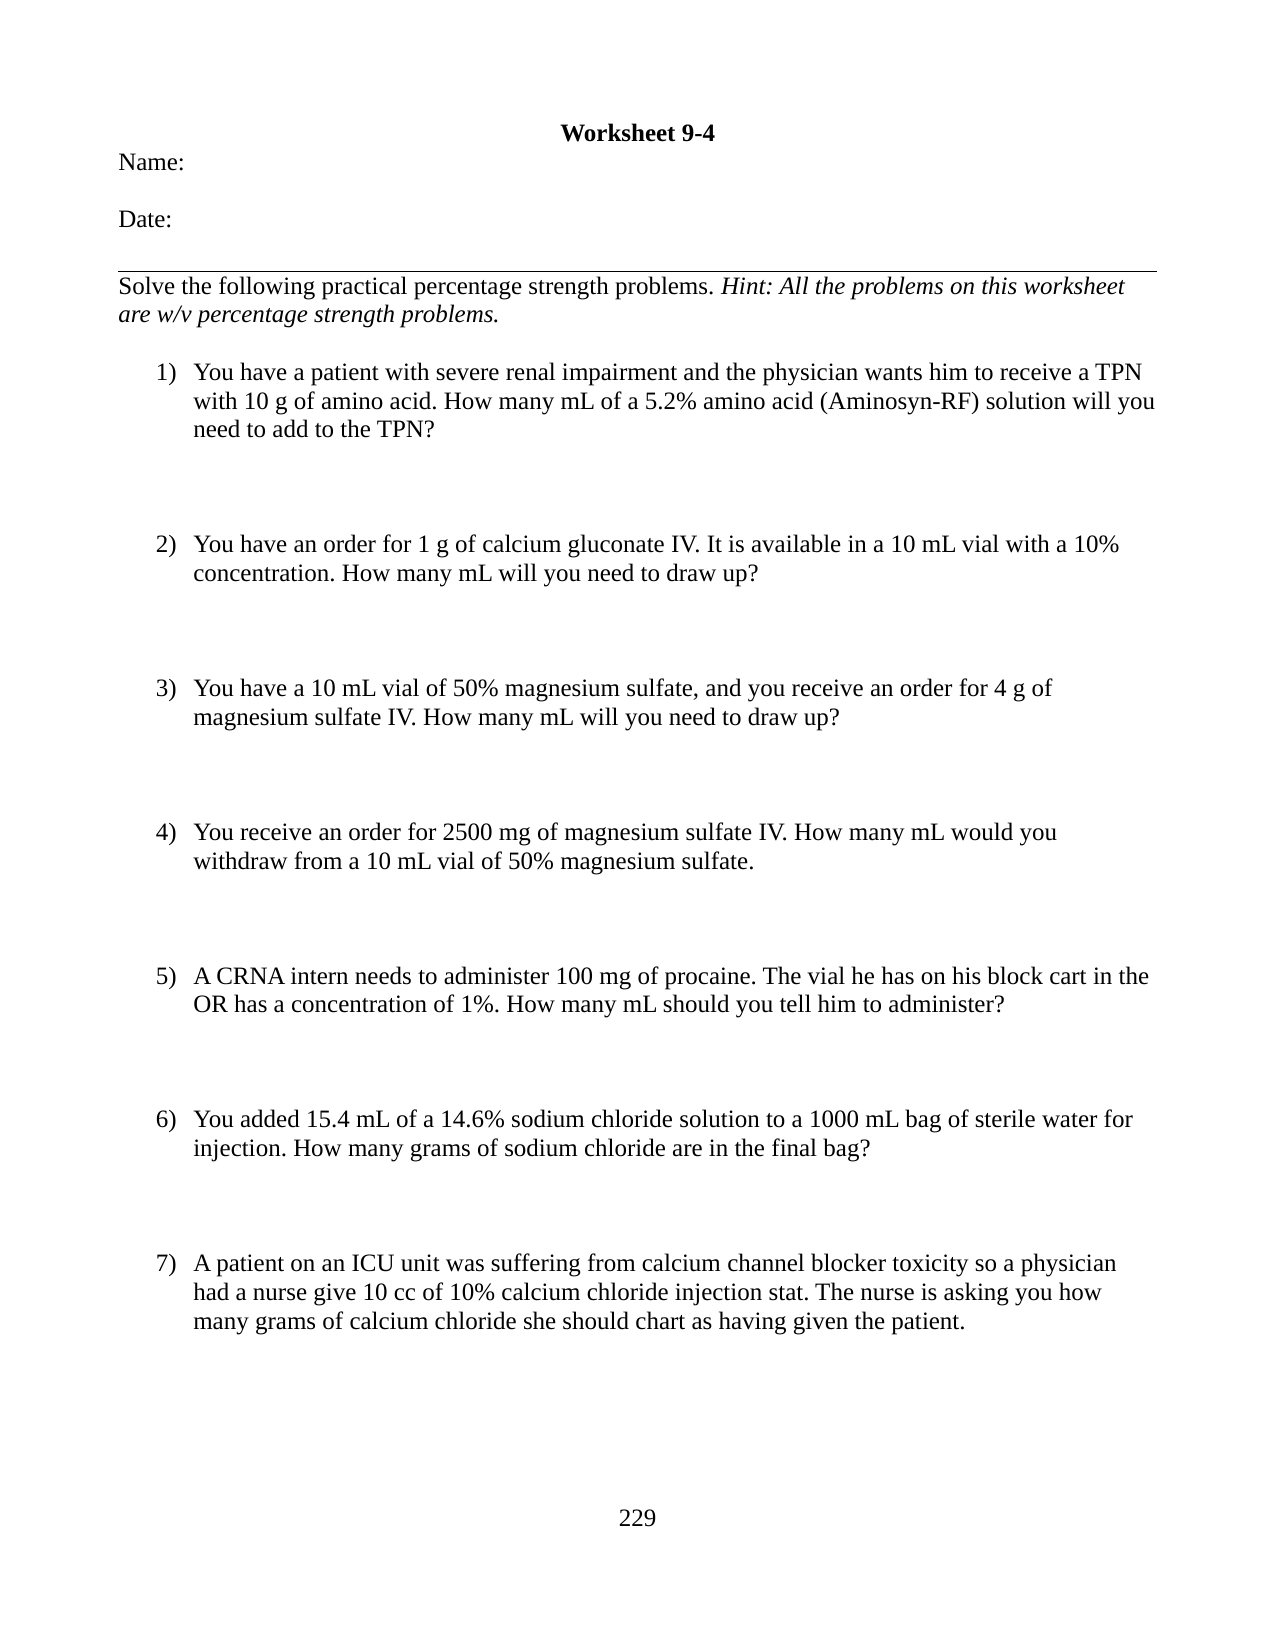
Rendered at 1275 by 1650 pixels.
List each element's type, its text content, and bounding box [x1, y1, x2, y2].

text Name: [118, 147, 1157, 176]
text Date: [118, 204, 1157, 233]
list You have a patient with severe renal impairment and the physician wants him to receive a TPN with 10 g of amino acid. How many mL of a 5.2% amino acid (Aminosyn-RF) solution will you need to add to the TPN? [156, 357, 1157, 443]
list You have an order for 1 g of calcium gluconate IV. It is available in a 10 mL vial with a 10% concentration. How many mL will you need to draw up? [156, 529, 1157, 587]
list You added 15.4 mL of a 14.6% sodium chloride solution to a 1000 mL bag of sterile water for injection. How many grams of sodium chloride are in the final bag? [156, 1104, 1157, 1162]
text Solve the following practical percentage strength problems. Hint: All the problems on this worksheet are w/v percentage strength problems. [118, 272, 1157, 328]
text Worksheet 9-4 [118, 118, 1157, 147]
list You receive an order for 2500 mg of magnesium sulfate IV. How many mL would you withdraw from a 10 mL vial of 50% magnesium sulfate. [156, 817, 1157, 874]
list You have a 10 mL vial of 50% magnesium sulfate, and you receive an order for 4 g of magnesium sulfate IV. How many mL will you need to draw up? [156, 673, 1157, 731]
list A patient on an ICU unit was suffering from calcium channel blocker toxicity so a physician had a nurse give 10 cc of 10% calcium chloride injection stat. The nurse is asking you how many grams of calcium chloride she should chart as having given the patient. [156, 1248, 1157, 1334]
list A CRNA intern needs to administer 100 mg of procaine. The vial he has on his block cart in the OR has a concentration of 1%. How many mL should you tell him to administer? [156, 961, 1157, 1018]
